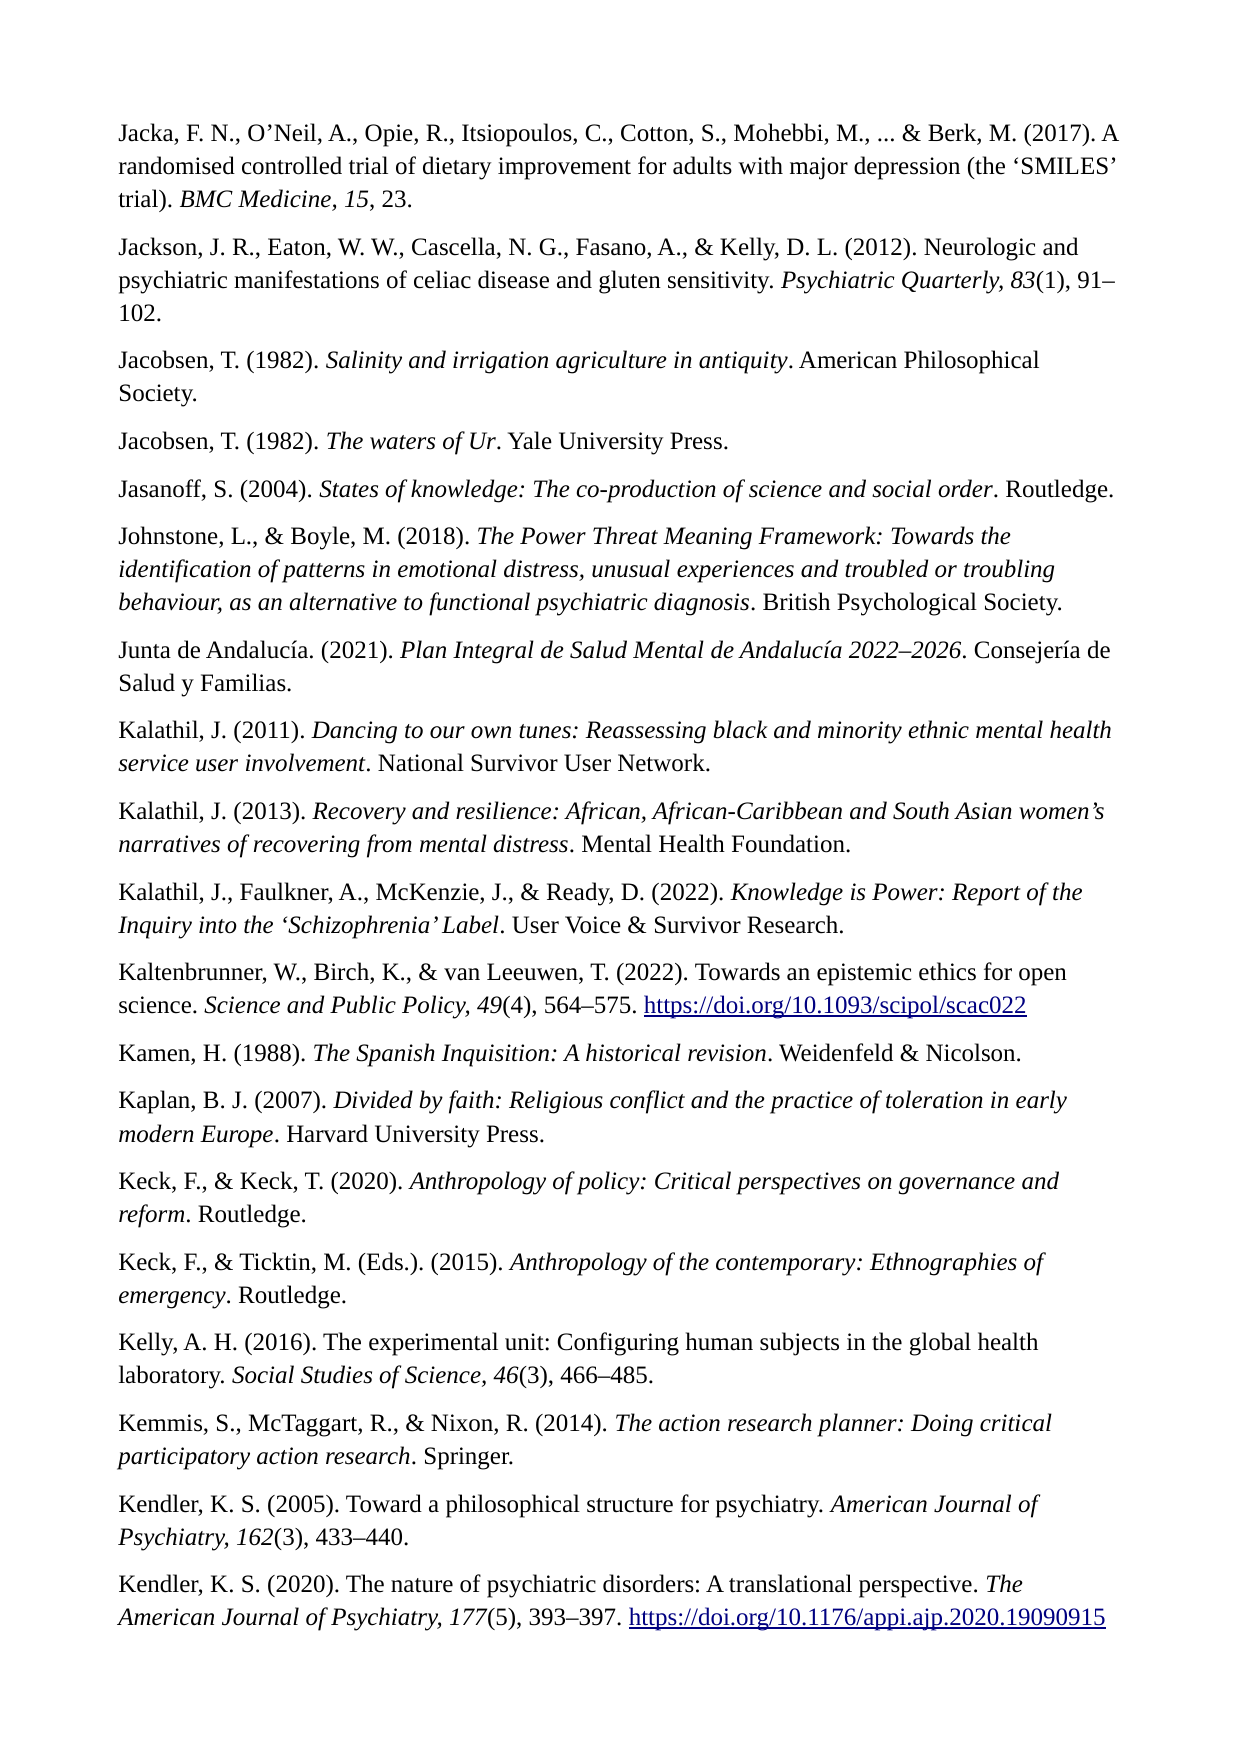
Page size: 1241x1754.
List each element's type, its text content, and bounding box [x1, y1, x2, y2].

text Jasanoff, S. (2004). States of knowledge: The co-production of science and social order. Routledge. [118, 474, 1122, 502]
text Johnstone, L., & Boyle, M. (2018). The Power Threat Meaning Framework: Towards the identification of patterns in emotional distress, unusual experiences and troubled or troubling behaviour, as an alternative to functional psychiatric diagnosis. British Psychological Society. [118, 521, 1122, 616]
text Keck, F., & Keck, T. (2020). Anthropology of policy: Critical perspectives on governance and reform. Routledge. [118, 1166, 1122, 1228]
text Jacobsen, T. (1982). Salinity and irrigation agriculture in antiquity. American Philosophical Society. [118, 345, 1122, 407]
text Keck, F., & Ticktin, M. (Eds.). (2015). Anthropology of the contemporary: Ethnographies of emergency. Routledge. [118, 1247, 1122, 1309]
text Kalathil, J. (2011). Dancing to our own tunes: Reassessing black and minority ethnic mental health service user involvement. National Survivor User Network. [118, 716, 1122, 777]
text Kelly, A. H. (2016). The experimental unit: Configuring human subjects in the global health laboratory. Social Studies of Science, 46(3), 466–485. [118, 1327, 1122, 1389]
text Jacobsen, T. (1982). The waters of Ur. Yale University Press. [118, 426, 1122, 455]
text Kendler, K. S. (2005). Toward a philosophical structure for psychiatry. American Journal of Psychiatry, 162(3), 433–440. [118, 1489, 1122, 1551]
text Kemmis, S., McTaggart, R., & Nixon, R. (2014). The action research planner: Doing critical participatory action research. Springer. [118, 1408, 1122, 1470]
text Kamen, H. (1988). The Spanish Inquisition: A historical revision. Weidenfeld & Nicolson. [118, 1038, 1122, 1067]
text Kaltenbrunner, W., Birch, K., & van Leeuwen, T. (2022). Towards an epistemic ethics for open science. Science and Public Policy, 49(4), 564–575. https://doi.org/10.1093/scipol/scac022 [118, 957, 1122, 1019]
text Jackson, J. R., Eaton, W. W., Cascella, N. G., Fasano, A., & Kelly, D. L. (2012). Neurologic and psychiatric manifestations of celiac disease and gluten sensitivity. Psychiatric Quarterly, 83(1), 91–102. [118, 232, 1122, 327]
text Kaplan, B. J. (2007). Divided by faith: Religious conflict and the practice of toleration in early modern Europe. Harvard University Press. [118, 1086, 1122, 1147]
text Kalathil, J. (2013). Recovery and resilience: African, African-Caribbean and South Asian women’s narratives of recovering from mental distress. Mental Health Foundation. [118, 796, 1122, 858]
text Jacka, F. N., O’Neil, A., Opie, R., Itsiopoulos, C., Cotton, S., Mohebbi, M., ... & Berk, M. (2017). A randomised controlled trial of dietary improvement for adults with major depression (the ‘SMILES’ trial). BMC Medicine, 15, 23. [118, 118, 1122, 213]
text Junta de Andalucía. (2021). Plan Integral de Salud Mental de Andalucía 2022–2026. Consejería de Salud y Familias. [118, 635, 1122, 697]
text Kalathil, J., Faulkner, A., McKenzie, J., & Ready, D. (2022). Knowledge is Power: Report of the Inquiry into the ‘Schizophrenia’ Label. User Voice & Survivor Research. [118, 877, 1122, 938]
text Kendler, K. S. (2020). The nature of psychiatric disorders: A translational perspective. The American Journal of Psychiatry, 177(5), 393–397. https://doi.org/10.1176/appi.ajp.2020.19090915 [118, 1569, 1122, 1631]
